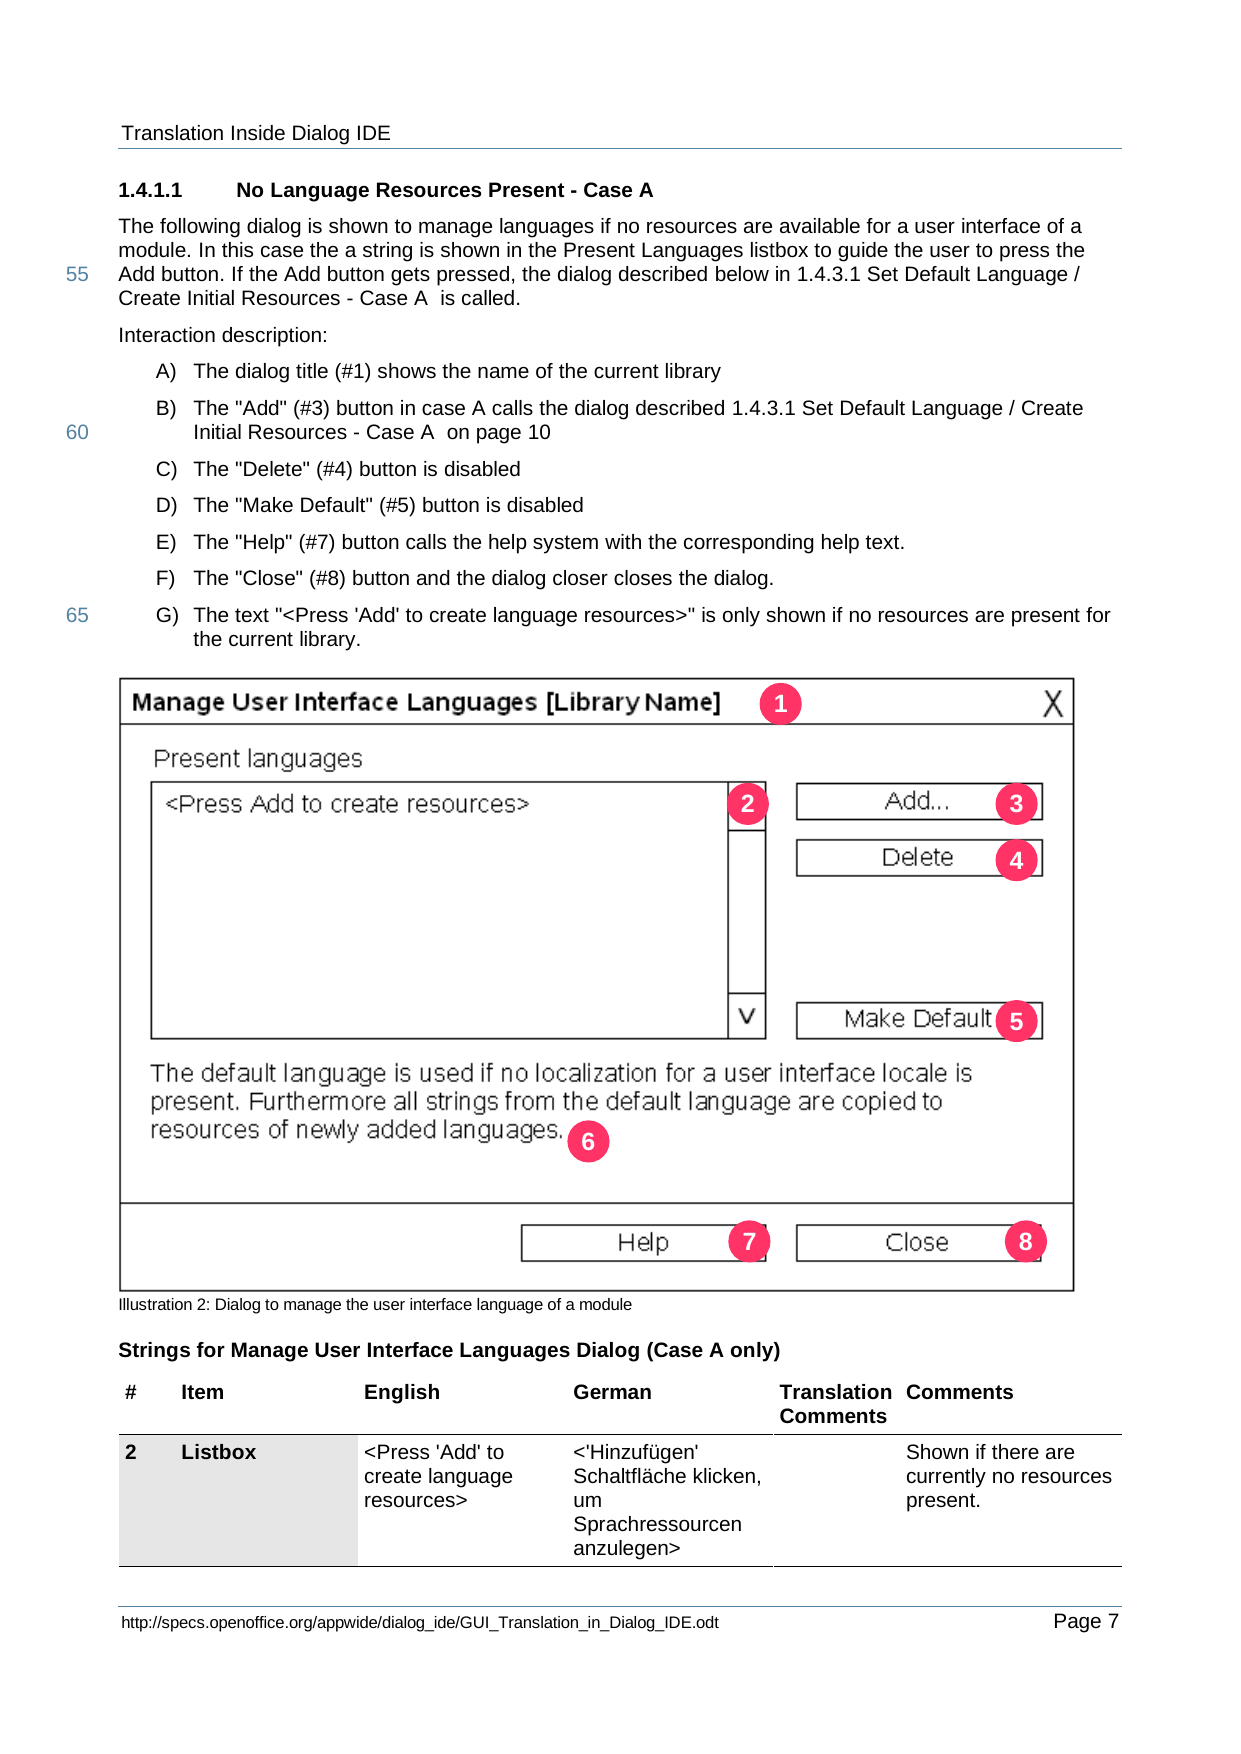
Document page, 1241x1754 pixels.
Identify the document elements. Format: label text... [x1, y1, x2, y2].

table_cell 2 [119, 1435, 175, 1566]
text Illustration 2: Dialog to manage the user interface language of a module [118, 1295, 1084, 1314]
list The "Help" (#7) button calls the help system with the corresponding help text. [156, 530, 1122, 554]
table_cell <Press 'Add' to create language resources> [358, 1435, 567, 1566]
table_header English [358, 1374, 567, 1434]
list The "Delete" (#4) button is disabled [156, 457, 1122, 481]
list The "Close" (#8) button and the dialog closer closes the dialog. [156, 566, 1122, 590]
list The dialog title (#1) shows the name of the current library [156, 359, 1122, 383]
text The following dialog is shown to manage languages if no resources are available for a user interface of a module. In this case the a string is shown in the Present Languages listbox to guide the user to press the Add button. If the Add button gets pressed, the dialog described below in 1.4.3.1 Set Default Language / Create Initial Resources - Case A is called. [118, 214, 1122, 310]
list The text "<Press 'Add' to create language resources>" is only shown if no resources are present for the current library. [156, 603, 1122, 651]
table_cell [774, 1435, 900, 1566]
table_cell Shown if there are currently no resources present. [900, 1435, 1122, 1566]
picture [118, 676, 1084, 1295]
table_header Item [175, 1374, 358, 1434]
table_header Translation Comments [774, 1374, 900, 1434]
list The "Make Default" (#5) button is disabled [156, 493, 1122, 517]
list The "Add" (#3) button in case A calls the dialog described 1.4.3.1 Set Default Language / Create Initial Resources - Case A on page 10 [156, 396, 1122, 444]
text Interaction description: [118, 323, 1122, 347]
subtitle No Language Resources Present - Case A [118, 178, 1122, 202]
table_header Comments [900, 1374, 1122, 1434]
text Strings for Manage User Interface Languages Dialog (Case A only) [118, 1337, 1122, 1362]
table_cell Listbox [175, 1435, 358, 1566]
table_header # [119, 1374, 175, 1434]
table_header German [567, 1374, 773, 1434]
table_cell <'Hinzufügen' Schaltfläche klicken, um Sprachressourcen anzulegen> [567, 1435, 773, 1566]
